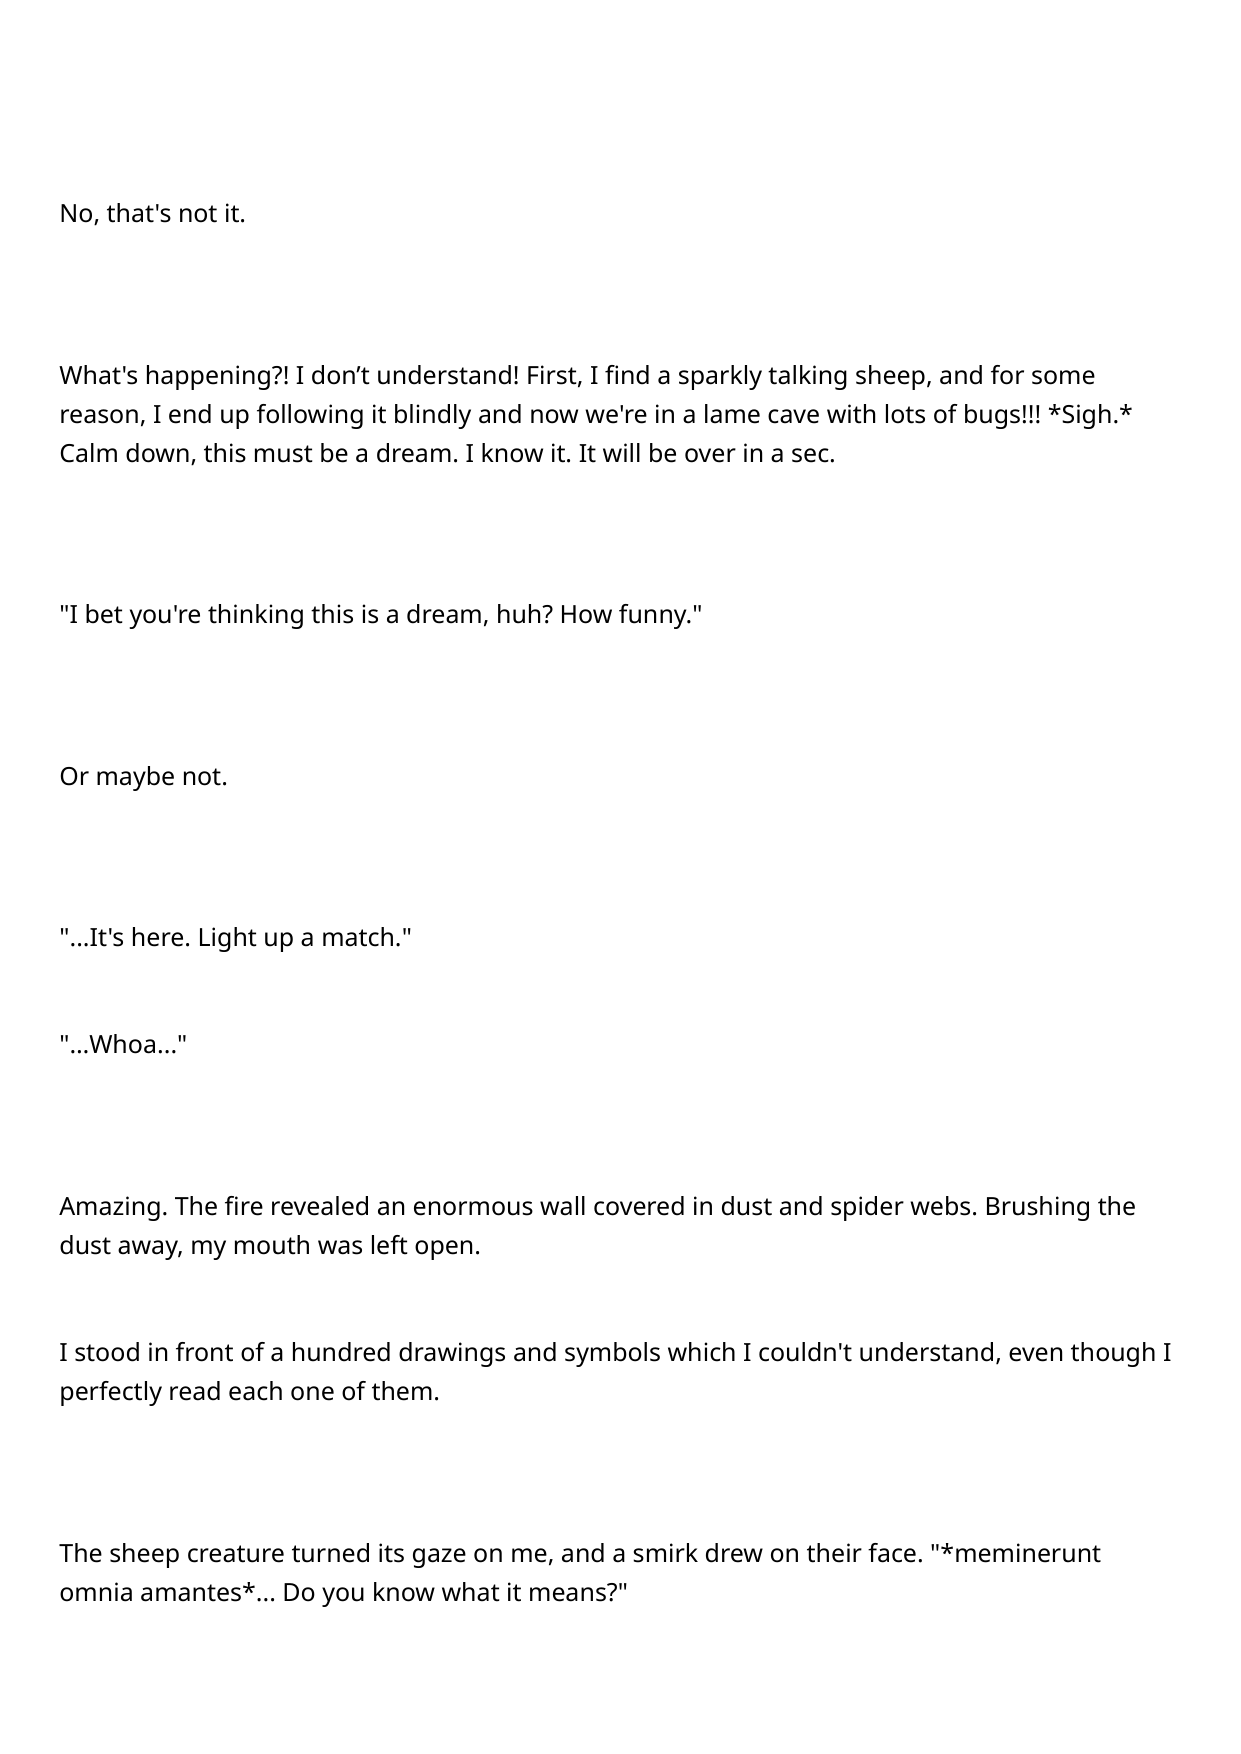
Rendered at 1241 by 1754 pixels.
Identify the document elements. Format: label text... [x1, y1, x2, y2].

text The sheep creature turned its gaze on me, and a smirk drew on their face. "*meminerunt omnia amantes*... Do you know what it means?" [59, 1535, 1181, 1608]
text I stood in front of a hundred drawings and symbols which I couldn't understand, even though I perfectly read each one of them. [59, 1335, 1181, 1408]
text Or maybe not. [59, 758, 1181, 792]
text What's happening?! I don’t understand! First, I find a sparkly talking sheep, and for some reason, I end up following it blindly and now we're in a lame cave with lots of bugs!!! *Sigh.* Calm down, this must be a dream. I know it. It will be over in a sec. [59, 357, 1181, 470]
text "...It's here. Light up a match." [59, 919, 1181, 953]
text "I bet you're thinking this is a dream, huh? How funny." [59, 597, 1181, 631]
text Amazing. The fire revealed an enormous wall covered in dust and spider webs. Brushing the dust away, my mouth was left open. [59, 1188, 1181, 1261]
text "…Whoa..." [59, 1027, 1181, 1061]
text No, that's not it. [59, 196, 1181, 230]
